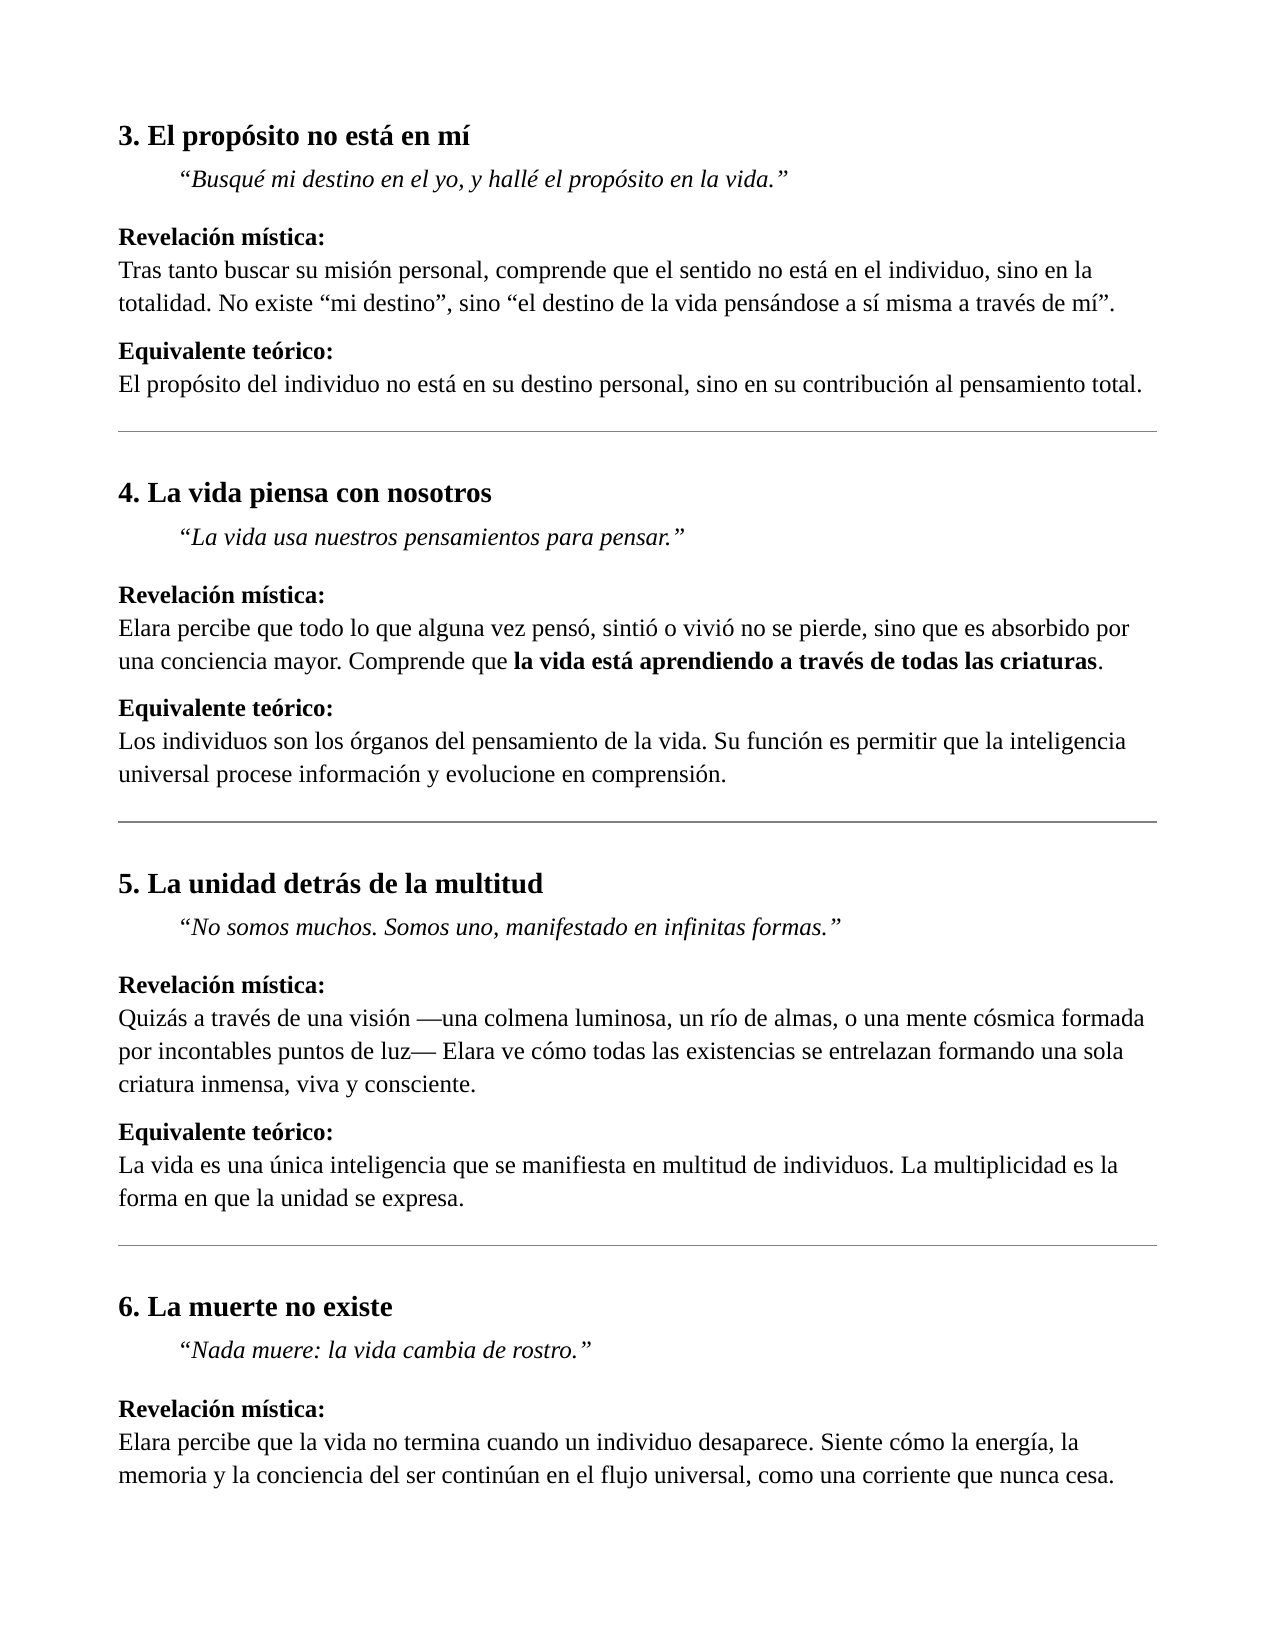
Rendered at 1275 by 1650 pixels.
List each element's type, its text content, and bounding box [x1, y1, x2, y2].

text “Busqué mi destino en el yo, y hallé el propósito en la vida.” [177, 164, 1098, 193]
text Equivalente teórico: La vida es una única inteligencia que se manifiesta en multitud de individuos. La multiplicidad es la forma en que la unidad se expresa. [118, 1117, 1157, 1212]
text Revelación mística: Elara percibe que la vida no termina cuando un individuo desaparece. Siente cómo la energía, la memoria y la conciencia del ser continúan en el flujo universal, como una corriente que nunca cesa. [118, 1394, 1157, 1488]
text Revelación mística: Tras tanto buscar su misión personal, comprende que el sentido no está en el individuo, sino en la totalidad. No existe “mi destino”, sino “el destino de la vida pensándose a sí misma a través de mí”. [118, 222, 1157, 317]
text Equivalente teórico: El propósito del individuo no está en su destino personal, sino en su contribución al pensamiento total. [118, 336, 1157, 398]
text Equivalente teórico: Los individuos son los órganos del pensamiento de la vida. Su función es permitir que la inteligencia universal procese información y evolucione en comprensión. [118, 693, 1157, 788]
subtitle 5. La unidad detrás de la multitud [118, 866, 1157, 899]
text Revelación mística: Elara percibe que todo lo que alguna vez pensó, sintió o vivió no se pierde, sino que es absorbido por una conciencia mayor. Comprende que la vida está aprendiendo a través de todas las criaturas. [118, 580, 1157, 674]
text “No somos muchos. Somos uno, manifestado en infinitas formas.” [177, 912, 1098, 941]
subtitle 4. La vida piensa con nosotros [118, 476, 1157, 509]
text “Nada muere: la vida cambia de rostro.” [177, 1335, 1098, 1364]
text “La vida usa nuestros pensamientos para pensar.” [177, 522, 1098, 550]
subtitle 6. La muerte no existe [118, 1289, 1157, 1323]
subtitle 3. El propósito no está en mí [118, 118, 1157, 152]
text Revelación mística: Quizás a través de una visión —una colmena luminosa, un río de almas, o una mente cósmica formada por incontables puntos de luz— Elara ve cómo todas las existencias se entrelazan formando una sola criatura inmensa, viva y consciente. [118, 970, 1157, 1098]
